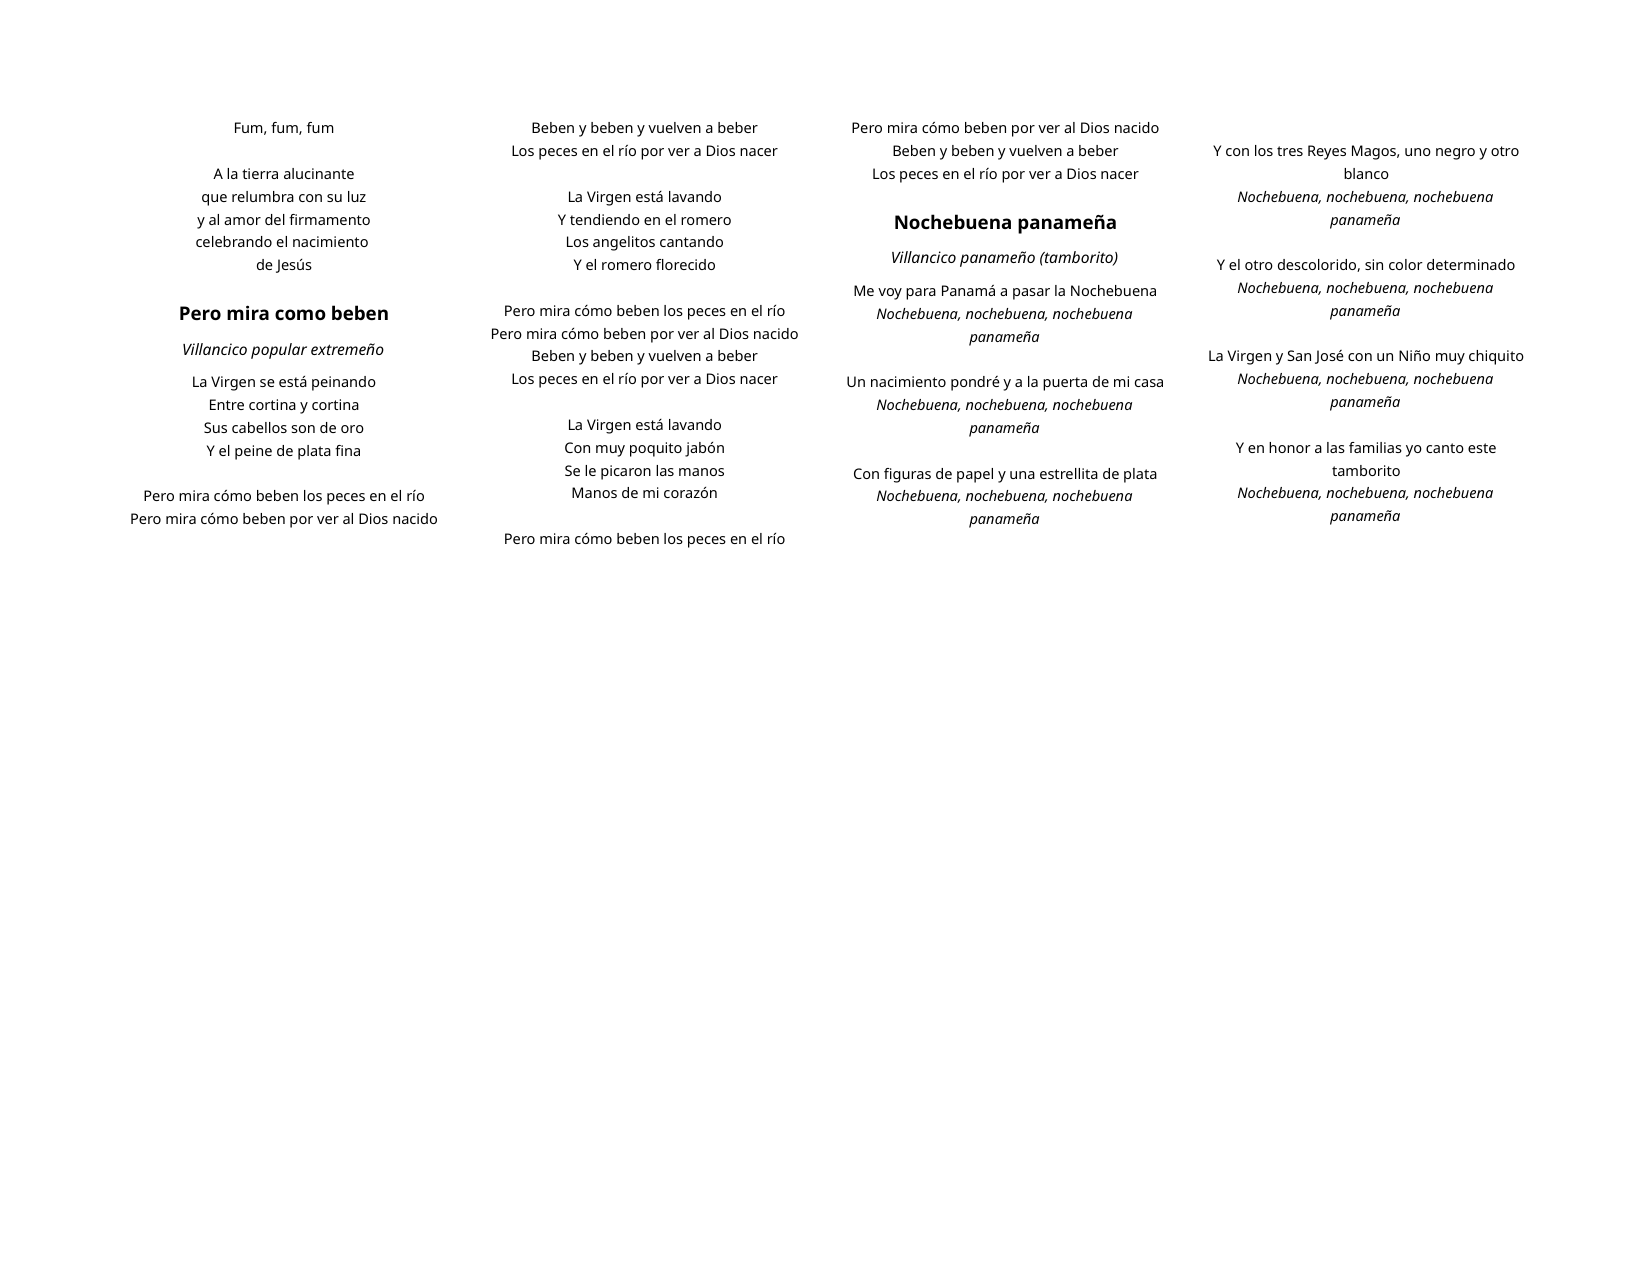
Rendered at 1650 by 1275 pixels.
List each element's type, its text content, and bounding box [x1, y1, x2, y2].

text Con muy poquito jabón [479, 437, 810, 457]
text Los peces en el río por ver a Dios nacer [479, 369, 810, 389]
text Pero mira cómo beben por ver al Dios nacido [118, 509, 449, 529]
text Sus cabellos son de oro [118, 418, 449, 438]
text Pero mira cómo beben los peces en el río [118, 486, 449, 506]
text celebrando el nacimiento [118, 232, 449, 252]
text Y con los tres Reyes Magos, uno negro y otro blanco [1200, 141, 1532, 184]
text Un nacimiento pondré y a la puerta de mi casa [839, 372, 1171, 392]
text Nochebuena, nochebuena, nochebuena panameña [839, 395, 1171, 438]
text Me voy para Panamá a pasar la Nochebuena [839, 281, 1171, 301]
text y al amor del firmamento [118, 209, 449, 229]
text Y tendiendo en el romero [479, 209, 810, 229]
text Fum, fum, fum [118, 118, 449, 138]
text Pero mira cómo beben los peces en el río [479, 529, 810, 549]
text Se le picaron las manos [479, 460, 810, 480]
text Beben y beben y vuelven a beber [839, 141, 1171, 161]
text Villancico popular extremeño [118, 338, 449, 360]
text Entre cortina y cortina [118, 395, 449, 415]
text Los angelitos cantando [479, 232, 810, 252]
text Manos de mi corazón [479, 483, 810, 503]
text Pero mira cómo beben por ver al Dios nacido [839, 118, 1171, 138]
subtitle Pero mira como beben [118, 301, 449, 326]
text Villancico panameño (tamborito) [839, 247, 1171, 268]
text Y el otro descolorido, sin color determinado [1200, 255, 1532, 275]
text A la tierra alucinante [118, 164, 449, 184]
text Pero mira cómo beben por ver al Dios nacido [479, 323, 810, 343]
text La Virgen está lavando [479, 187, 810, 206]
text Y el romero florecido [479, 255, 810, 275]
text Pero mira cómo beben los peces en el río [479, 301, 810, 321]
text Y en honor a las familias yo canto este tamborito [1200, 437, 1532, 480]
text La Virgen está lavando [479, 415, 810, 434]
text que relumbra con su luz [118, 187, 449, 206]
text Nochebuena, nochebuena, nochebuena panameña [839, 304, 1171, 346]
text Nochebuena, nochebuena, nochebuena panameña [1200, 369, 1532, 412]
text Beben y beben y vuelven a beber [479, 118, 810, 138]
text Nochebuena, nochebuena, nochebuena panameña [1200, 483, 1532, 526]
text La Virgen se está peinando [118, 372, 449, 392]
text Con figuras de papel y una estrellita de plata [839, 463, 1171, 483]
text Nochebuena, nochebuena, nochebuena panameña [839, 486, 1171, 529]
text La Virgen y San José con un Niño muy chiquito [1200, 346, 1532, 366]
text Nochebuena, nochebuena, nochebuena panameña [1200, 278, 1532, 321]
text Nochebuena, nochebuena, nochebuena panameña [1200, 187, 1532, 229]
text de Jesús [118, 255, 449, 275]
text Los peces en el río por ver a Dios nacer [839, 164, 1171, 184]
subtitle Nochebuena panameña [839, 209, 1171, 235]
text Beben y beben y vuelven a beber [479, 346, 810, 366]
text Y el peine de plata fina [118, 441, 449, 461]
text Los peces en el río por ver a Dios nacer [479, 141, 810, 161]
